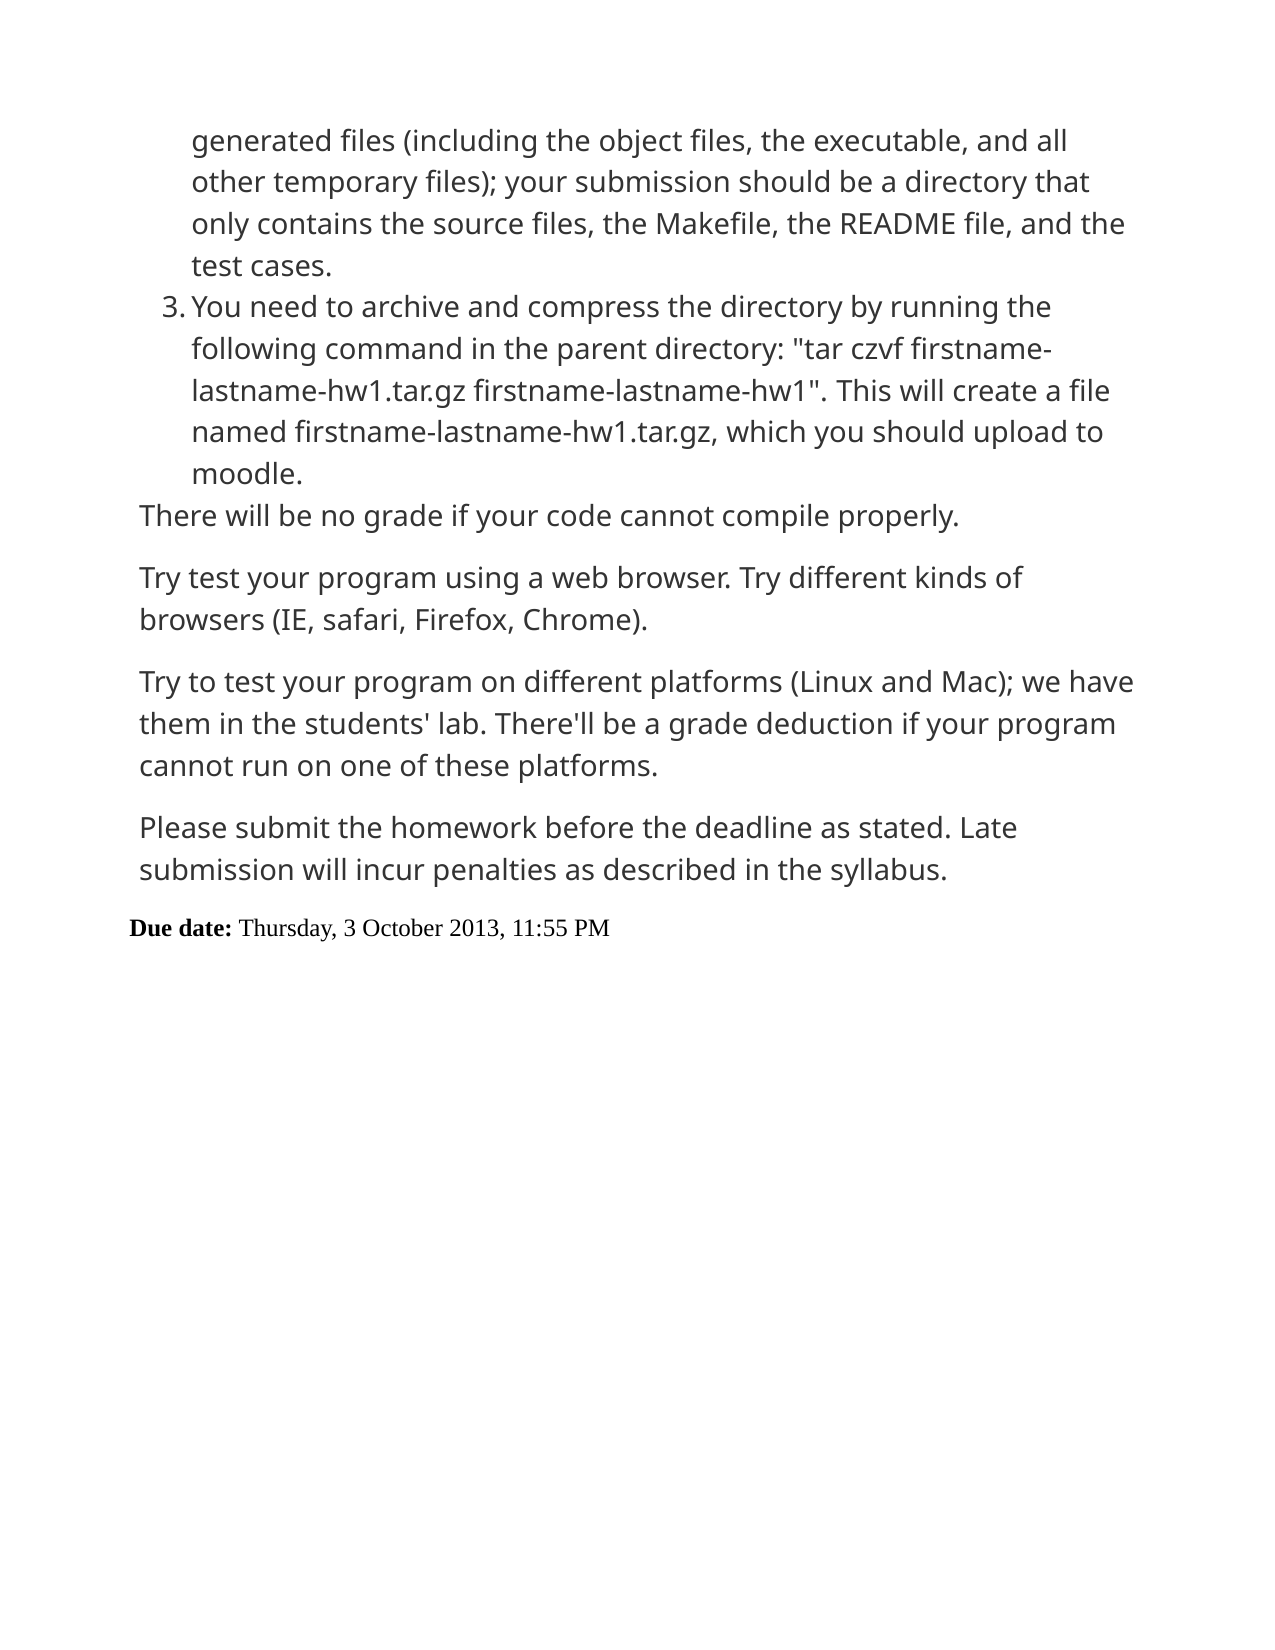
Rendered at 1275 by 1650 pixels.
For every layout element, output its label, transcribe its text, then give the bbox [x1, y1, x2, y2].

table_header Due date: [119, 911, 235, 944]
text Try to test your program on different platforms (Linux and Mac); we have them in the students' lab. There'll be a grade deduction if your program cannot run on one of these platforms. [139, 660, 1136, 785]
text Try test your program using a web browser. Try different kinds of browsers (IE, safari, Firefox, Chrome). [139, 556, 1136, 639]
table_header Thursday, 3 October 2013, 11:55 PM [236, 911, 627, 944]
text Please submit the homework before the deadline as stated. Late submission will incur penalties as described in the syllabus. [139, 806, 1136, 889]
list generated files (including the object files, the executable, and all other temporary files); your submission should be a directory that only contains the source files, the Makefile, the README file, and the test cases. [162, 118, 1136, 285]
text There will be no grade if your code cannot compile properly. [139, 493, 1136, 535]
list You need to archive and compress the directory by running the following command in the parent directory: "tar czvf firstname-lastname-hw1.tar.gz firstname-lastname-hw1". This will create a file named firstname-lastname-hw1.tar.gz, which you should upload to moodle. [162, 285, 1136, 493]
